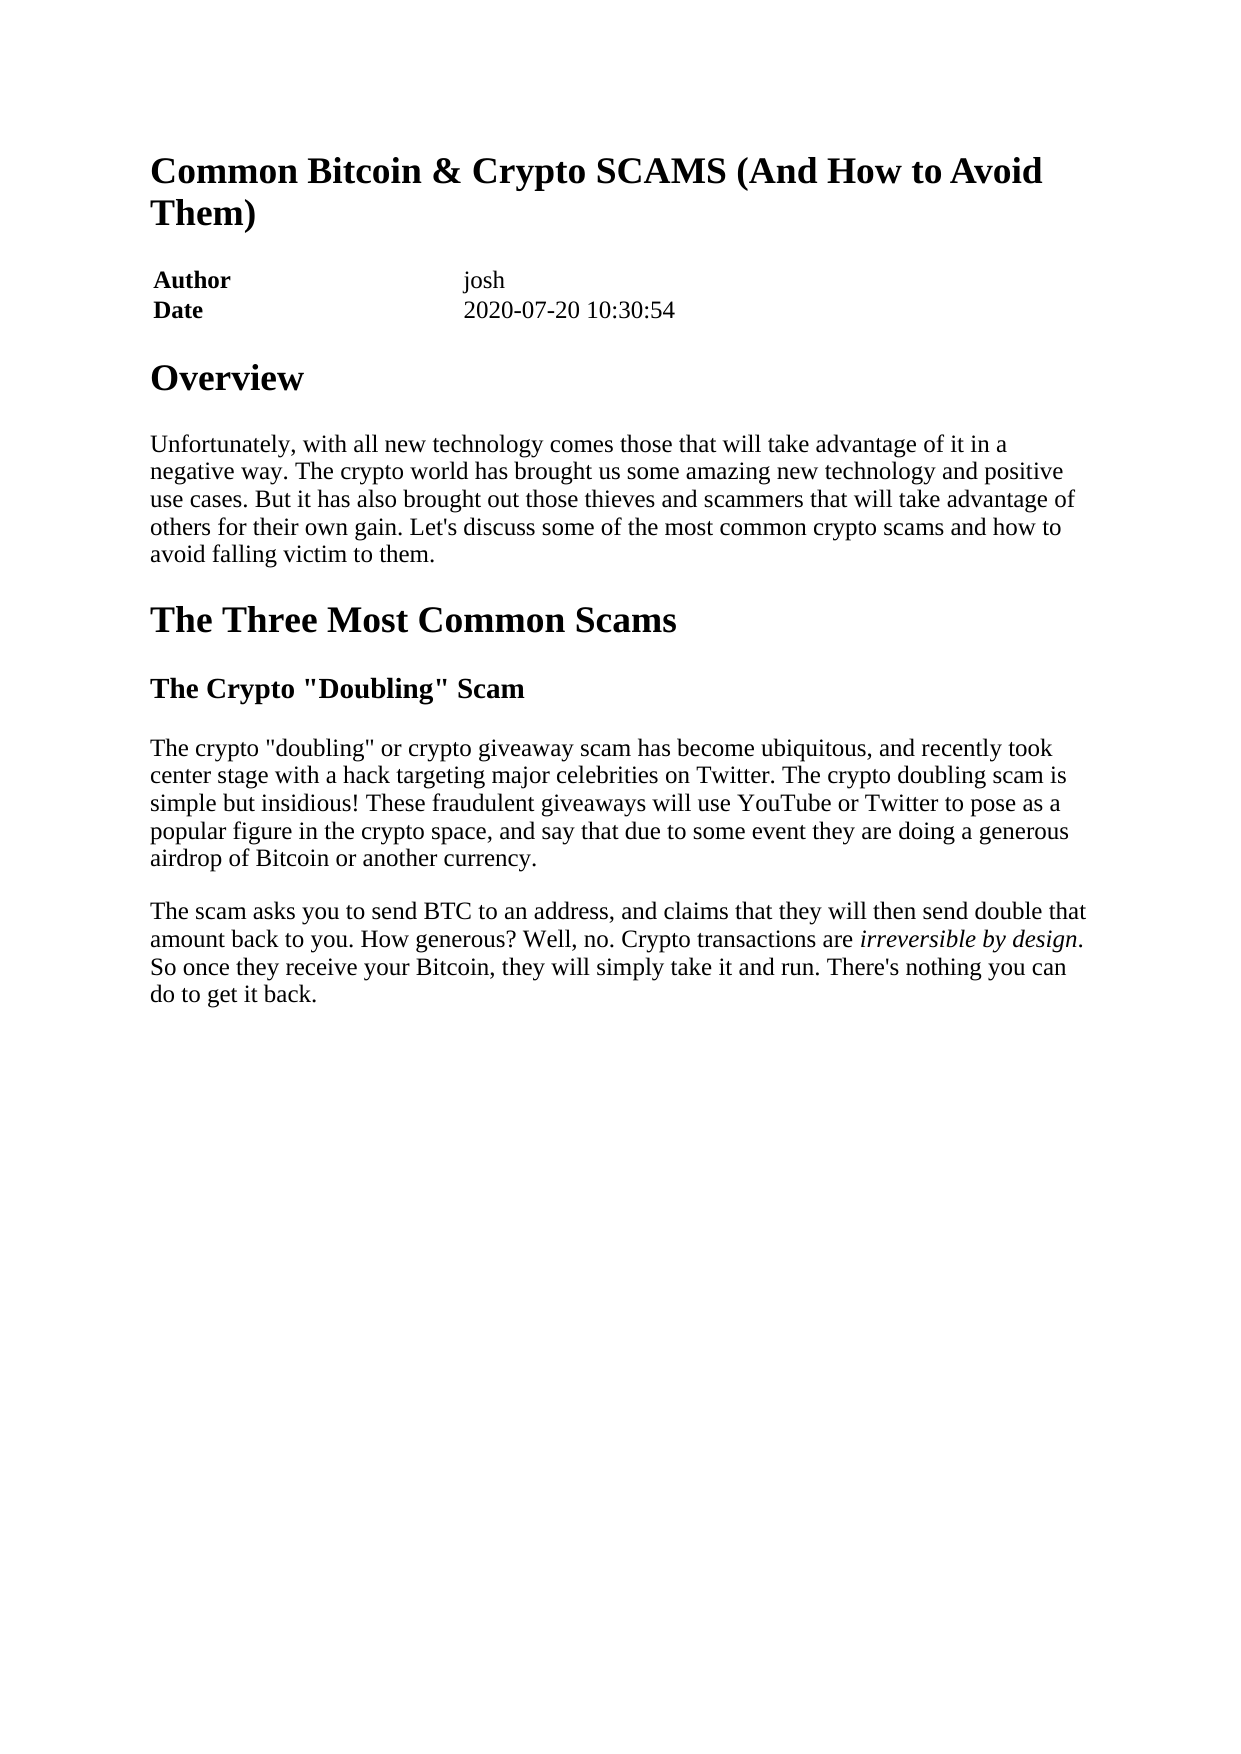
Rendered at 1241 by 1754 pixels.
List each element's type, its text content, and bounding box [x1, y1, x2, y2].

subtitle Common Bitcoin & Crypto SCAMS (And How to Avoid Them) [150, 150, 1090, 233]
text Unfortunately, with all new technology comes those that will take advantage of it in a negative way. The crypto world has brought us some amazing new technology and positive use cases. But it has also brought out those thieves and scammers that will take advantage of others for their own gain. Let's discuss some of the most common crypto scams and how to avoid falling victim to them. [150, 430, 1090, 568]
text The scam asks you to send BTC to an address, and claims that they will then send double that amount back to you. How generous? Well, no. Crypto transactions are irreversible by design. So once they receive your Bitcoin, they will simply take it and run. There's nothing you can do to get it back. [150, 897, 1090, 1008]
table_cell Date [152, 295, 462, 326]
table_cell 2020-07-20 10:30:54 [462, 295, 1092, 326]
subtitle Overview [150, 357, 1090, 399]
table_header josh [462, 264, 1092, 295]
subtitle The Three Most Common Scams [150, 599, 1090, 641]
subtitle The Crypto "Doubling" Scam [150, 672, 1090, 704]
text The crypto "doubling" or crypto giveaway scam has become ubiquitous, and recently took center stage with a hack targeting major celebrities on Twitter. The crypto doubling scam is simple but insidious! These fraudulent giveaways will use YouTube or Twitter to pose as a popular figure in the crypto space, and say that due to some event they are doing a generous airdrop of Bitcoin or another currency. [150, 734, 1090, 872]
table_header Author [152, 264, 462, 295]
